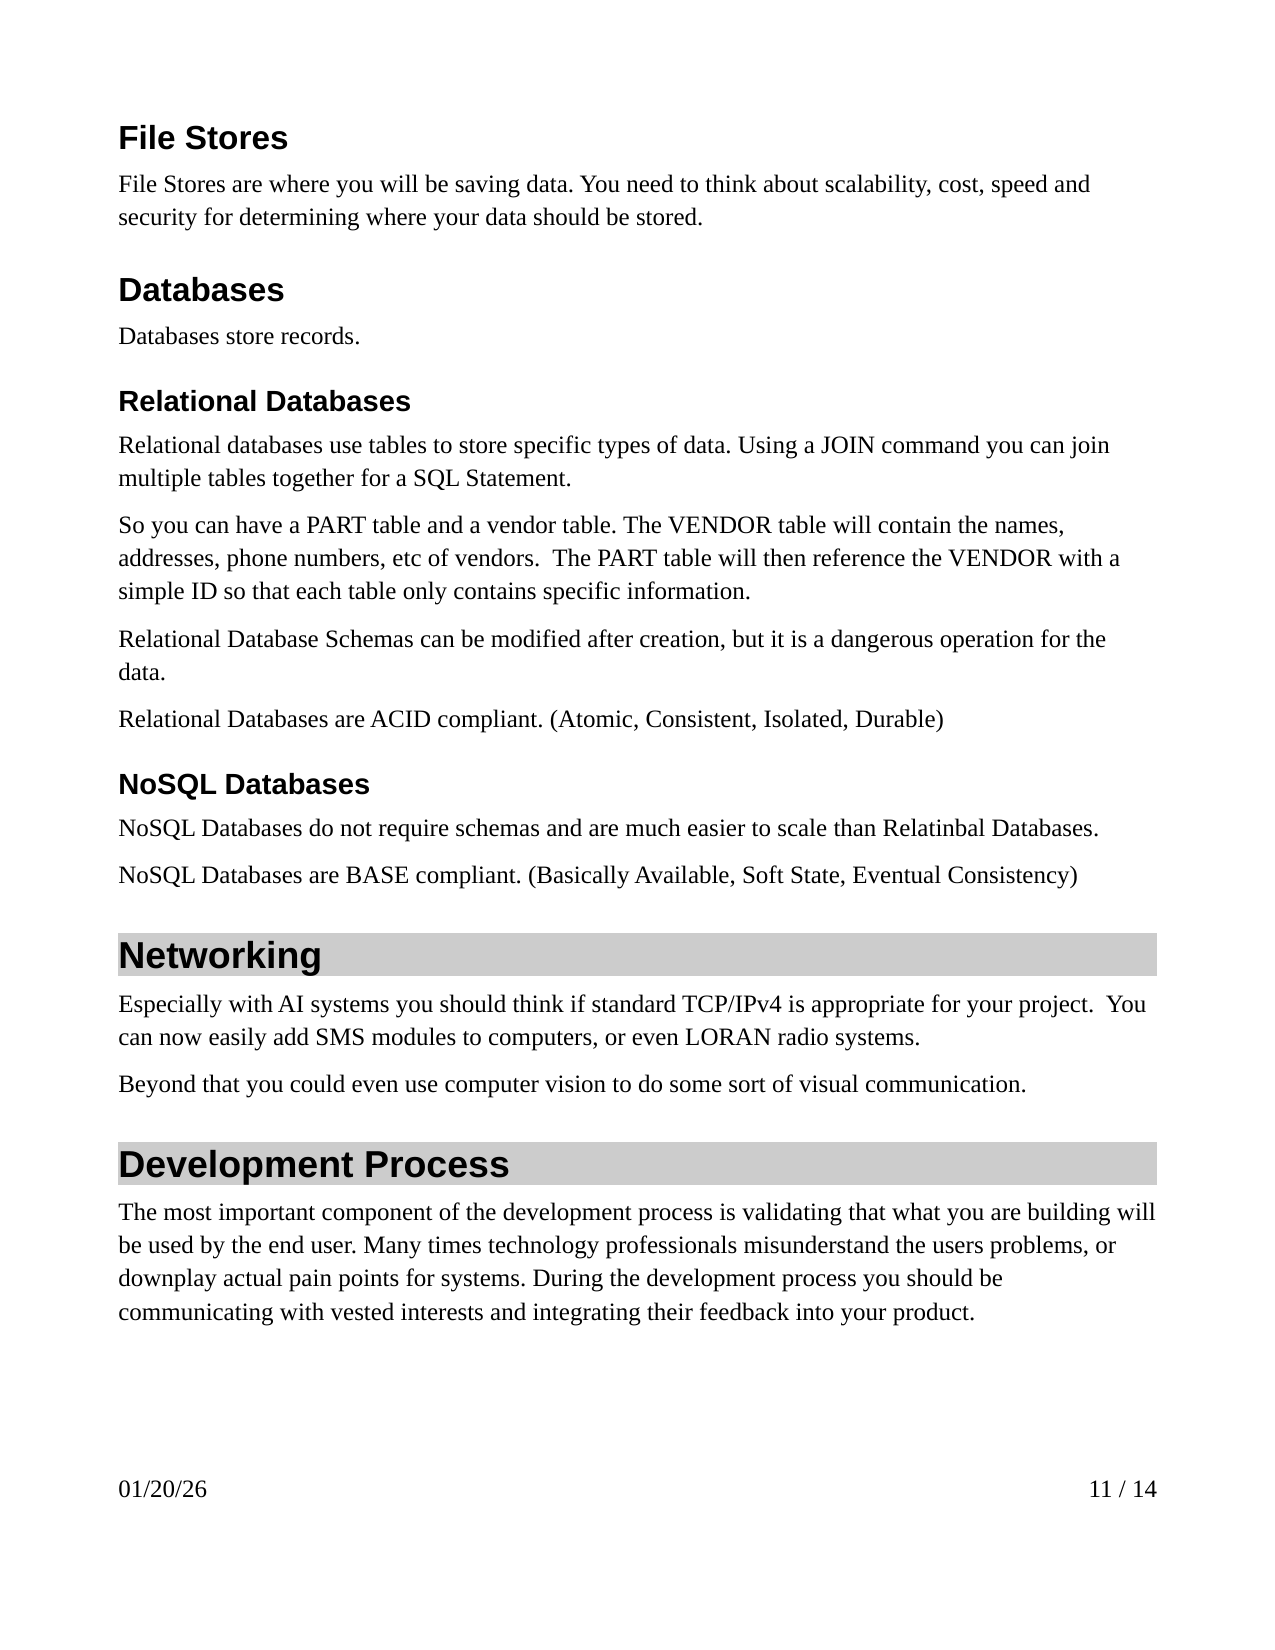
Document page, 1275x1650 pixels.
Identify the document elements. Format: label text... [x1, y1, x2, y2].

subtitle Databases [118, 271, 1157, 309]
text Relational databases use tables to store specific types of data. Using a JOIN command you can join multiple tables together for a SQL Statement. [118, 430, 1157, 491]
text Databases store records. [118, 321, 1157, 350]
text Relational Databases are ACID compliant. (Atomic, Consistent, Isolated, Durable) [118, 704, 1157, 733]
subtitle NoSQL Databases [118, 767, 1157, 800]
text Relational Database Schemas can be modified after creation, but it is a dangerous operation for the data. [118, 624, 1157, 686]
text NoSQL Databases are BASE compliant. (Basically Available, Soft State, Eventual Consistency) [118, 860, 1157, 889]
subtitle File Stores [118, 118, 1157, 157]
text Especially with AI systems you should think if standard TCP/IPv4 is appropriate for your project. You can now easily add SMS modules to computers, or even LORAN radio systems. [118, 989, 1157, 1050]
text NoSQL Databases do not require schemas and are much easier to scale than Relatinbal Databases. [118, 813, 1157, 842]
text So you can have a PART table and a vendor table. The VENDOR table will contain the names, addresses, phone numbers, etc of vendors. The PART table will then reference the VENDOR with a simple ID so that each table only contains specific information. [118, 510, 1157, 605]
text File Stores are where you will be saving data. You need to think about scalability, cost, speed and security for determining where your data should be stored. [118, 169, 1157, 231]
subtitle Relational Databases [118, 384, 1157, 417]
text Beyond that you could even use computer vision to do some sort of visual communication. [118, 1069, 1157, 1098]
text The most important component of the development process is validating that what you are building will be used by the end user. Many times technology professionals misunderstand the users problems, or downplay actual pain points for systems. During the development process you should be communicating with vested interests and integrating their feedback into your product. [118, 1197, 1157, 1325]
subtitle Development Process [118, 1142, 1157, 1185]
subtitle Networking [118, 933, 1157, 976]
